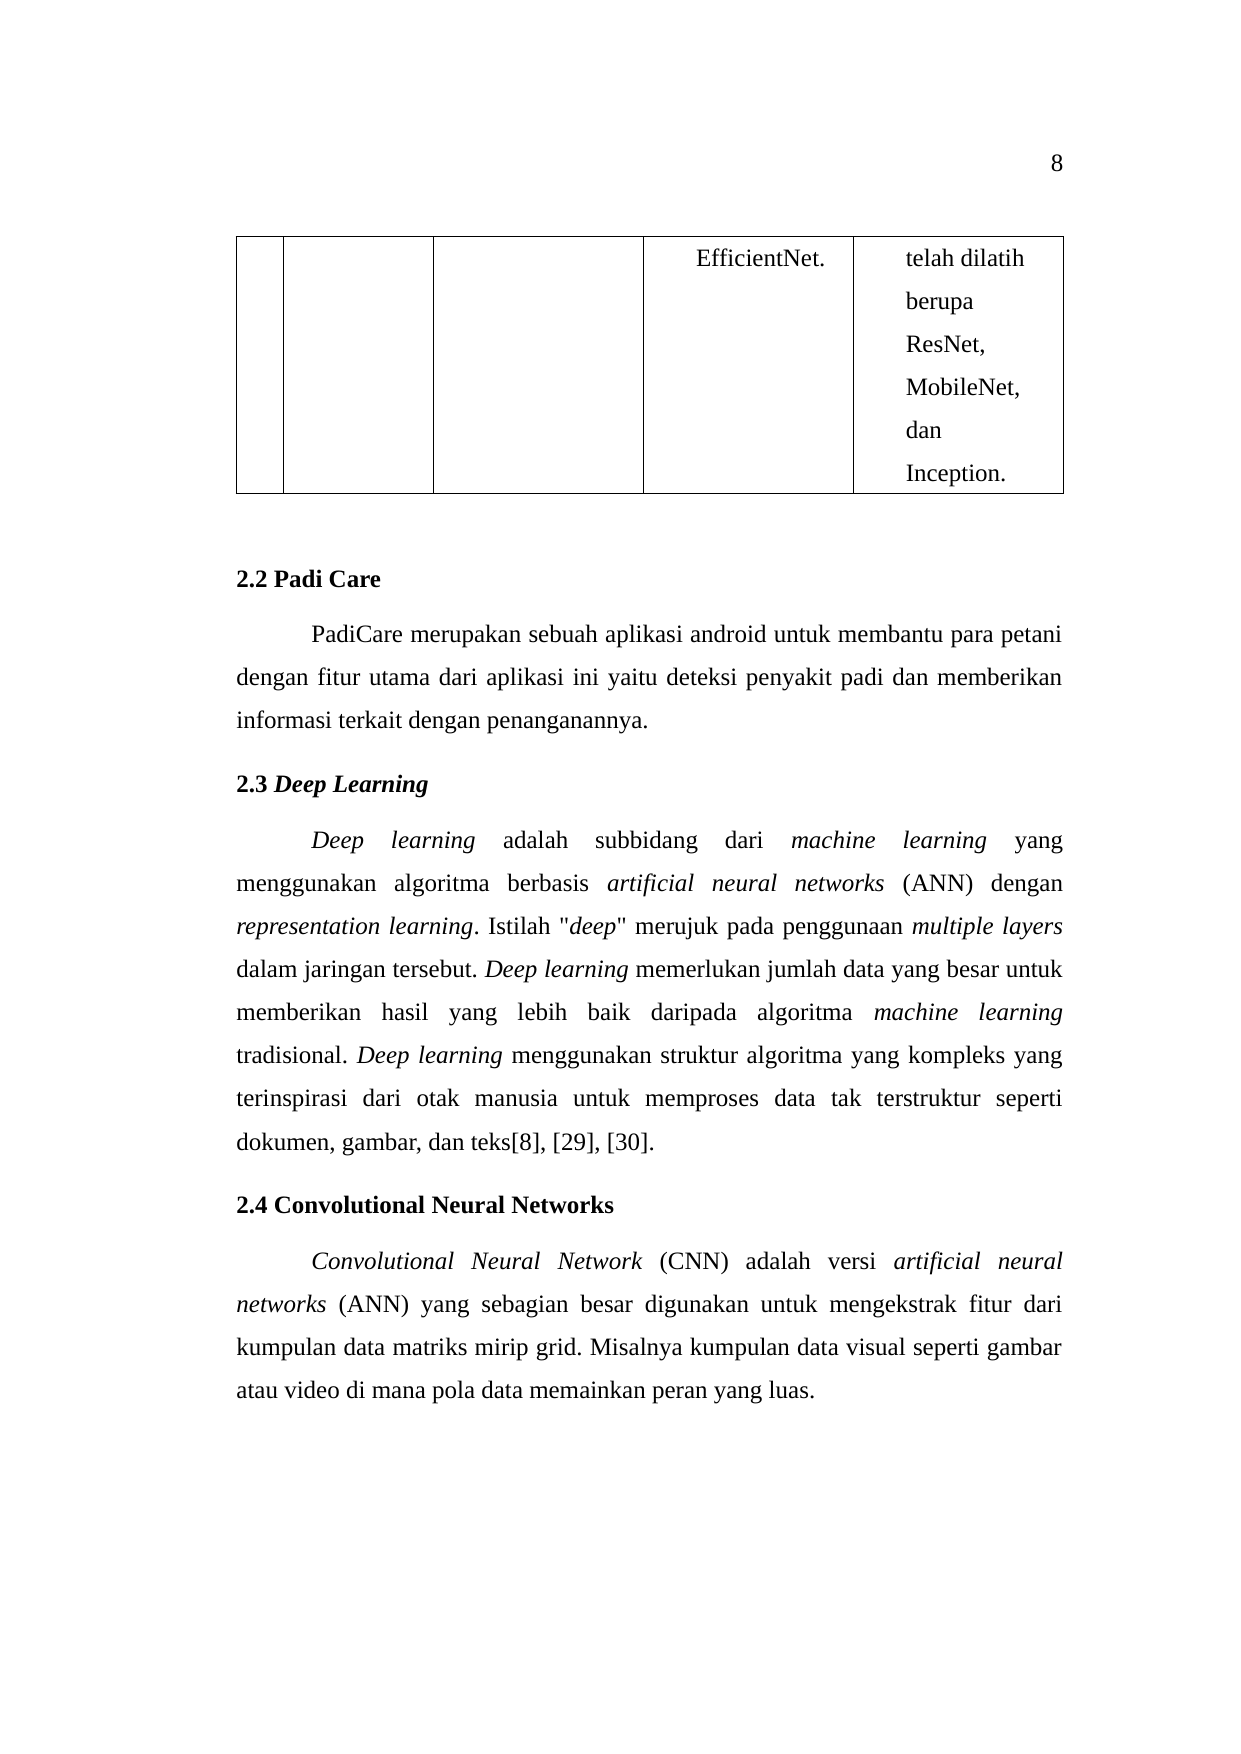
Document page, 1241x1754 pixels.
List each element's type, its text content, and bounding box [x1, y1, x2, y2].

table_cell [434, 237, 643, 493]
subtitle Convolutional Neural Networks [236, 1190, 1063, 1219]
text Convolutional Neural Network (CNN) adalah versi artificial neural networks (ANN) yang sebagian besar digunakan untuk mengekstrak fitur dari kumpulan data matriks mirip grid. Misalnya kumpulan data visual seperti gambar atau video di mana pola data memainkan peran yang luas. [236, 1246, 1063, 1404]
subtitle Deep Learning [236, 769, 1063, 798]
table_cell telah dilatih berupa ResNet, MobileNet, dan Inception. [854, 237, 1063, 493]
table_cell [284, 237, 433, 493]
table_cell [237, 237, 283, 493]
subtitle Padi Care [236, 564, 1063, 592]
text Deep learning adalah subbidang dari machine learning yang menggunakan algoritma berbasis artificial neural networks (ANN) dengan representation learning. Istilah "deep" merujuk pada penggunaan multiple layers dalam jaringan tersebut. Deep learning memerlukan jumlah data yang besar untuk memberikan hasil yang lebih baik daripada algoritma machine learning tradisional. Deep learning menggunakan struktur algoritma yang kompleks yang terinspirasi dari otak manusia untuk memproses data tak terstruktur seperti dokumen, gambar, dan teks[8], [29], [30]. [236, 825, 1063, 1155]
text PadiCare merupakan sebuah aplikasi android untuk membantu para petani dengan fitur utama dari aplikasi ini yaitu deteksi penyakit padi dan memberikan informasi terkait dengan penanganannya. [236, 619, 1063, 734]
table_cell EfficientNet. [644, 237, 853, 493]
